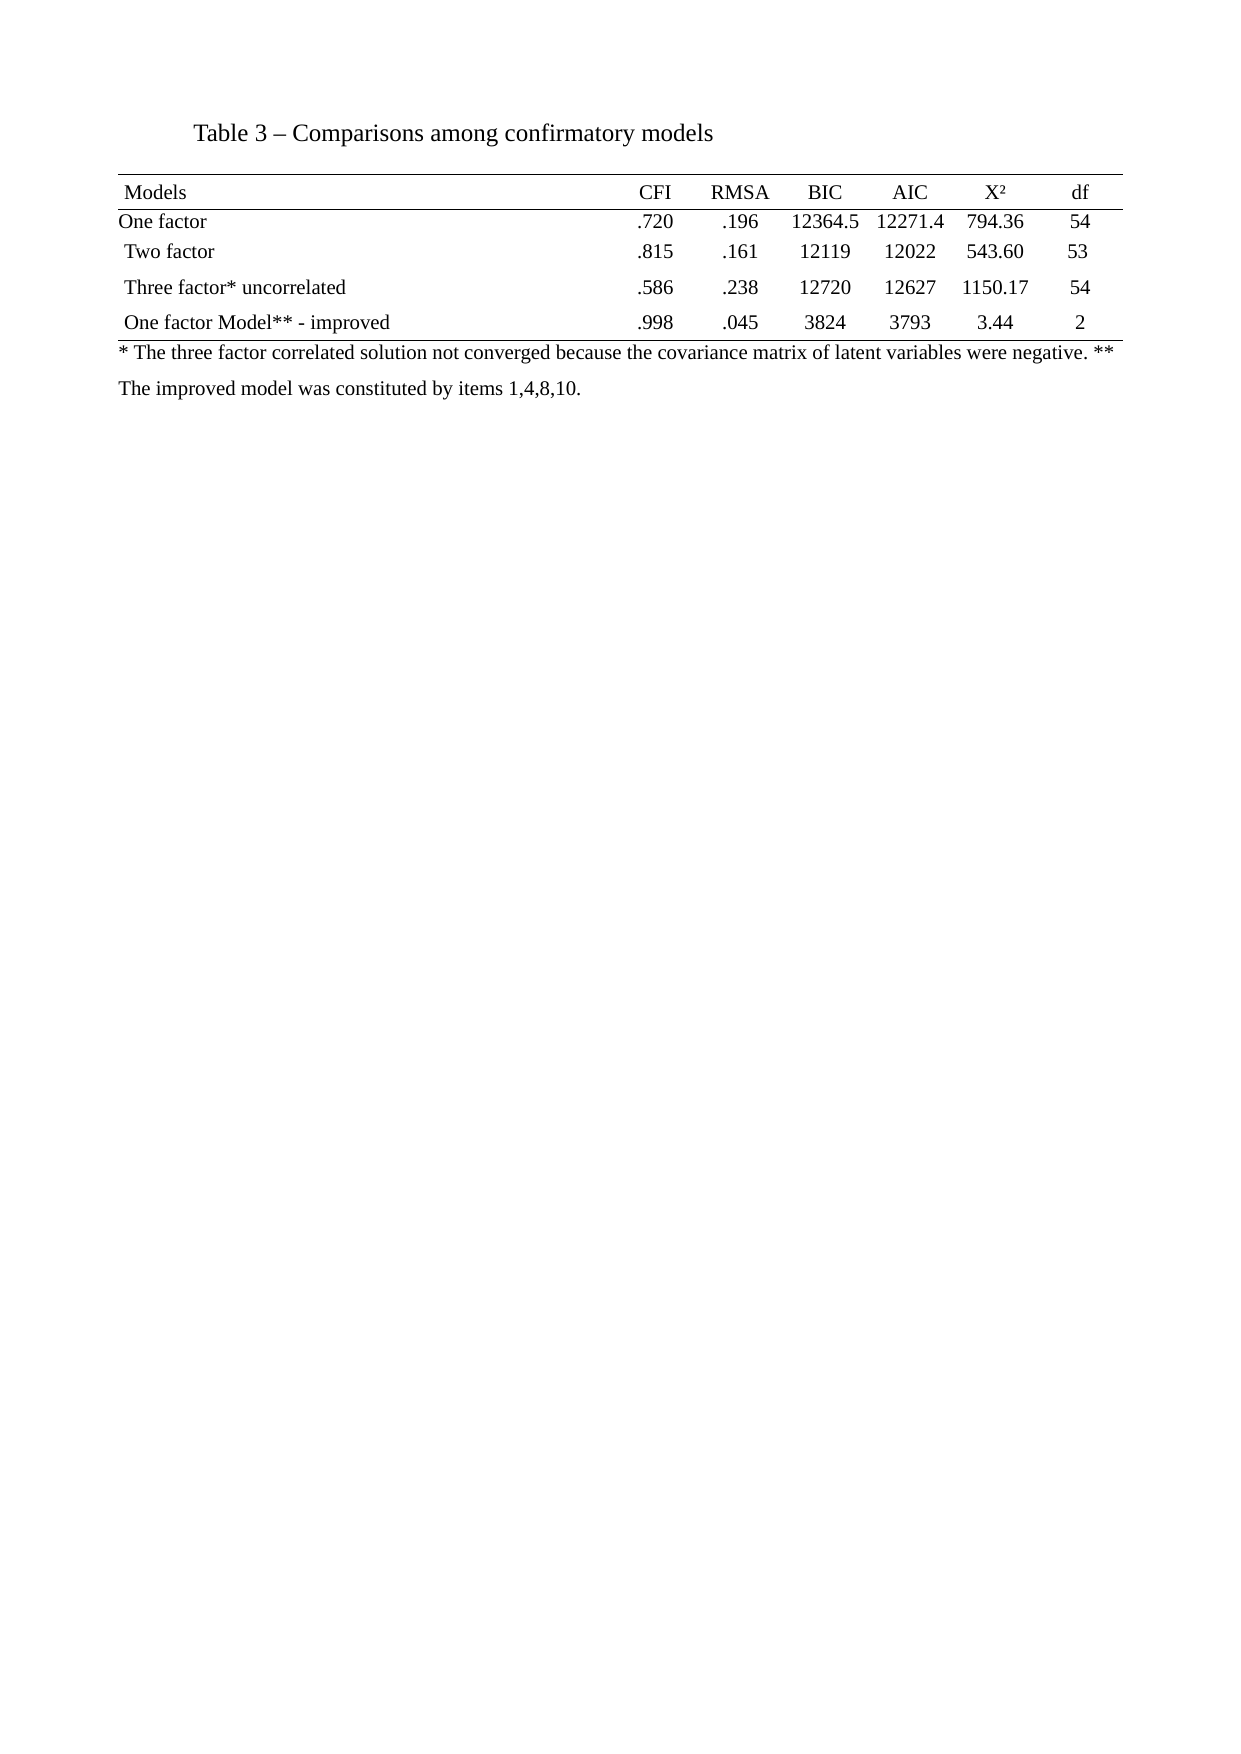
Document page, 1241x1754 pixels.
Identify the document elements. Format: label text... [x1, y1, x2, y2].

table_cell 794.36 [953, 210, 1037, 233]
table_cell 12364.5 [783, 210, 867, 233]
table_cell .161 [698, 234, 782, 269]
table_cell 12119 [783, 234, 867, 269]
table_cell One factor [118, 210, 612, 233]
text Table 3 – Comparisons among confirmatory models [118, 118, 1122, 147]
table_cell 12271.4 [868, 210, 952, 233]
table_cell .045 [698, 305, 782, 340]
table_cell 3.44 [953, 305, 1037, 340]
table_cell 543.60 [953, 234, 1037, 269]
table_cell .196 [698, 210, 782, 233]
table_cell Three factor* uncorrelated [118, 269, 612, 304]
table_cell 2 [1038, 305, 1122, 340]
table_cell 1150.17 [953, 269, 1037, 304]
table_cell 3824 [783, 305, 867, 340]
table_cell .998 [613, 305, 697, 340]
table_cell .238 [698, 269, 782, 304]
table_header df [1038, 175, 1122, 209]
table_header X² [953, 175, 1037, 209]
table_cell 54 [1038, 269, 1122, 304]
table_cell 12022 [868, 234, 952, 269]
table_cell 12720 [783, 269, 867, 304]
table_cell 53 [1038, 234, 1122, 269]
table_header CFI [613, 175, 697, 209]
table_cell 54 [1038, 210, 1122, 233]
table_cell .815 [613, 234, 697, 269]
table_header AIC [868, 175, 952, 209]
table_header BIC [783, 175, 867, 209]
table_cell One factor Model** - improved [118, 305, 612, 340]
table_cell Two factor [118, 234, 612, 269]
table_header RMSA [698, 175, 782, 209]
table_cell 3793 [868, 305, 952, 340]
text * The three factor correlated solution not converged because the covariance matrix of latent variables were negative. ** The improved model was constituted by items 1,4,8,10. [118, 341, 1122, 400]
table_cell .586 [613, 269, 697, 304]
table_cell .720 [613, 210, 697, 233]
table_cell 12627 [868, 269, 952, 304]
table_header Models [118, 175, 612, 209]
